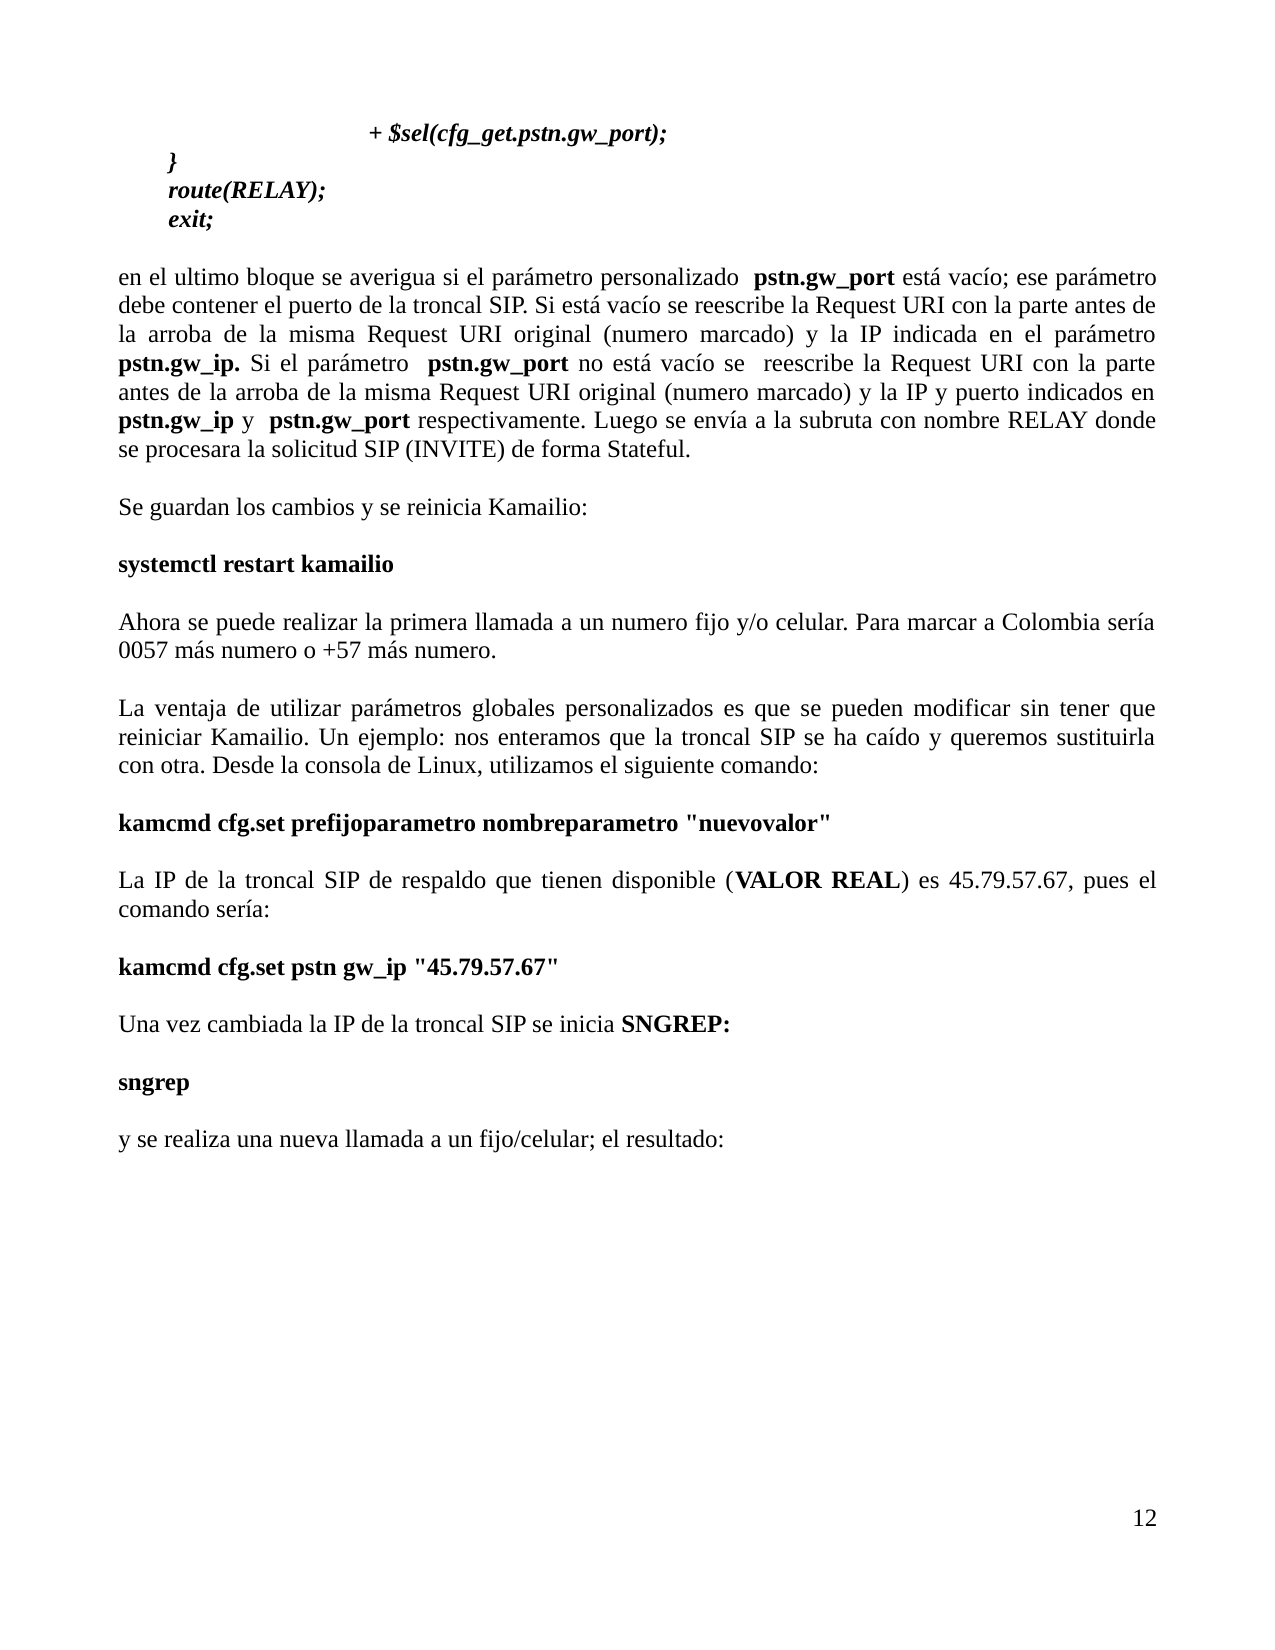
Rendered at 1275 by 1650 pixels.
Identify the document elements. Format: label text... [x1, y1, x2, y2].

text La IP de la troncal SIP de respaldo que tienen disponible (VALOR REAL) es 45.79.57.67, pues el comando sería: [118, 866, 1157, 923]
text Se guardan los cambios y se reinicia Kamailio: [118, 492, 1157, 521]
text exit; [118, 204, 1157, 233]
text sngrep [118, 1067, 1157, 1096]
text } [118, 147, 1157, 176]
text en el ultimo bloque se averigua si el parámetro personalizado pstn.gw_port está vacío; ese parámetro debe contener el puerto de la troncal SIP. Si está vacío se reescribe la Request URI con la parte antes de la arroba de la misma Request URI original (numero marcado) y la IP indicada en el parámetro pstn.gw_ip. Si el parámetro pstn.gw_port no está vacío se reescribe la Request URI con la parte antes de la arroba de la misma Request URI original (numero marcado) y la IP y puerto indicados en pstn.gw_ip y pstn.gw_port respectivamente. Luego se envía a la subruta con nombre RELAY donde se procesara la solicitud SIP (INVITE) de forma Stateful. [118, 262, 1157, 463]
text y se realiza una nueva llamada a un fijo/celular; el resultado: [118, 1124, 1157, 1153]
text kamcmd cfg.set pstn gw_ip "45.79.57.67" [118, 952, 1157, 981]
text La ventaja de utilizar parámetros globales personalizados es que se pueden modificar sin tener que reiniciar Kamailio. Un ejemplo: nos enteramos que la troncal SIP se ha caído y queremos sustituirla con otra. Desde la consola de Linux, utilizamos el siguiente comando: [118, 693, 1157, 779]
text + $sel(cfg_get.pstn.gw_port); [118, 118, 1157, 147]
text route(RELAY); [118, 176, 1157, 204]
text Una vez cambiada la IP de la troncal SIP se inicia SNGREP: [118, 1009, 1157, 1038]
text kamcmd cfg.set prefijoparametro nombreparametro "nuevovalor" [118, 808, 1157, 837]
text systemctl restart kamailio [118, 549, 1157, 578]
text Ahora se puede realizar la primera llamada a un numero fijo y/o celular. Para marcar a Colombia sería 0057 más numero o +57 más numero. [118, 607, 1157, 664]
